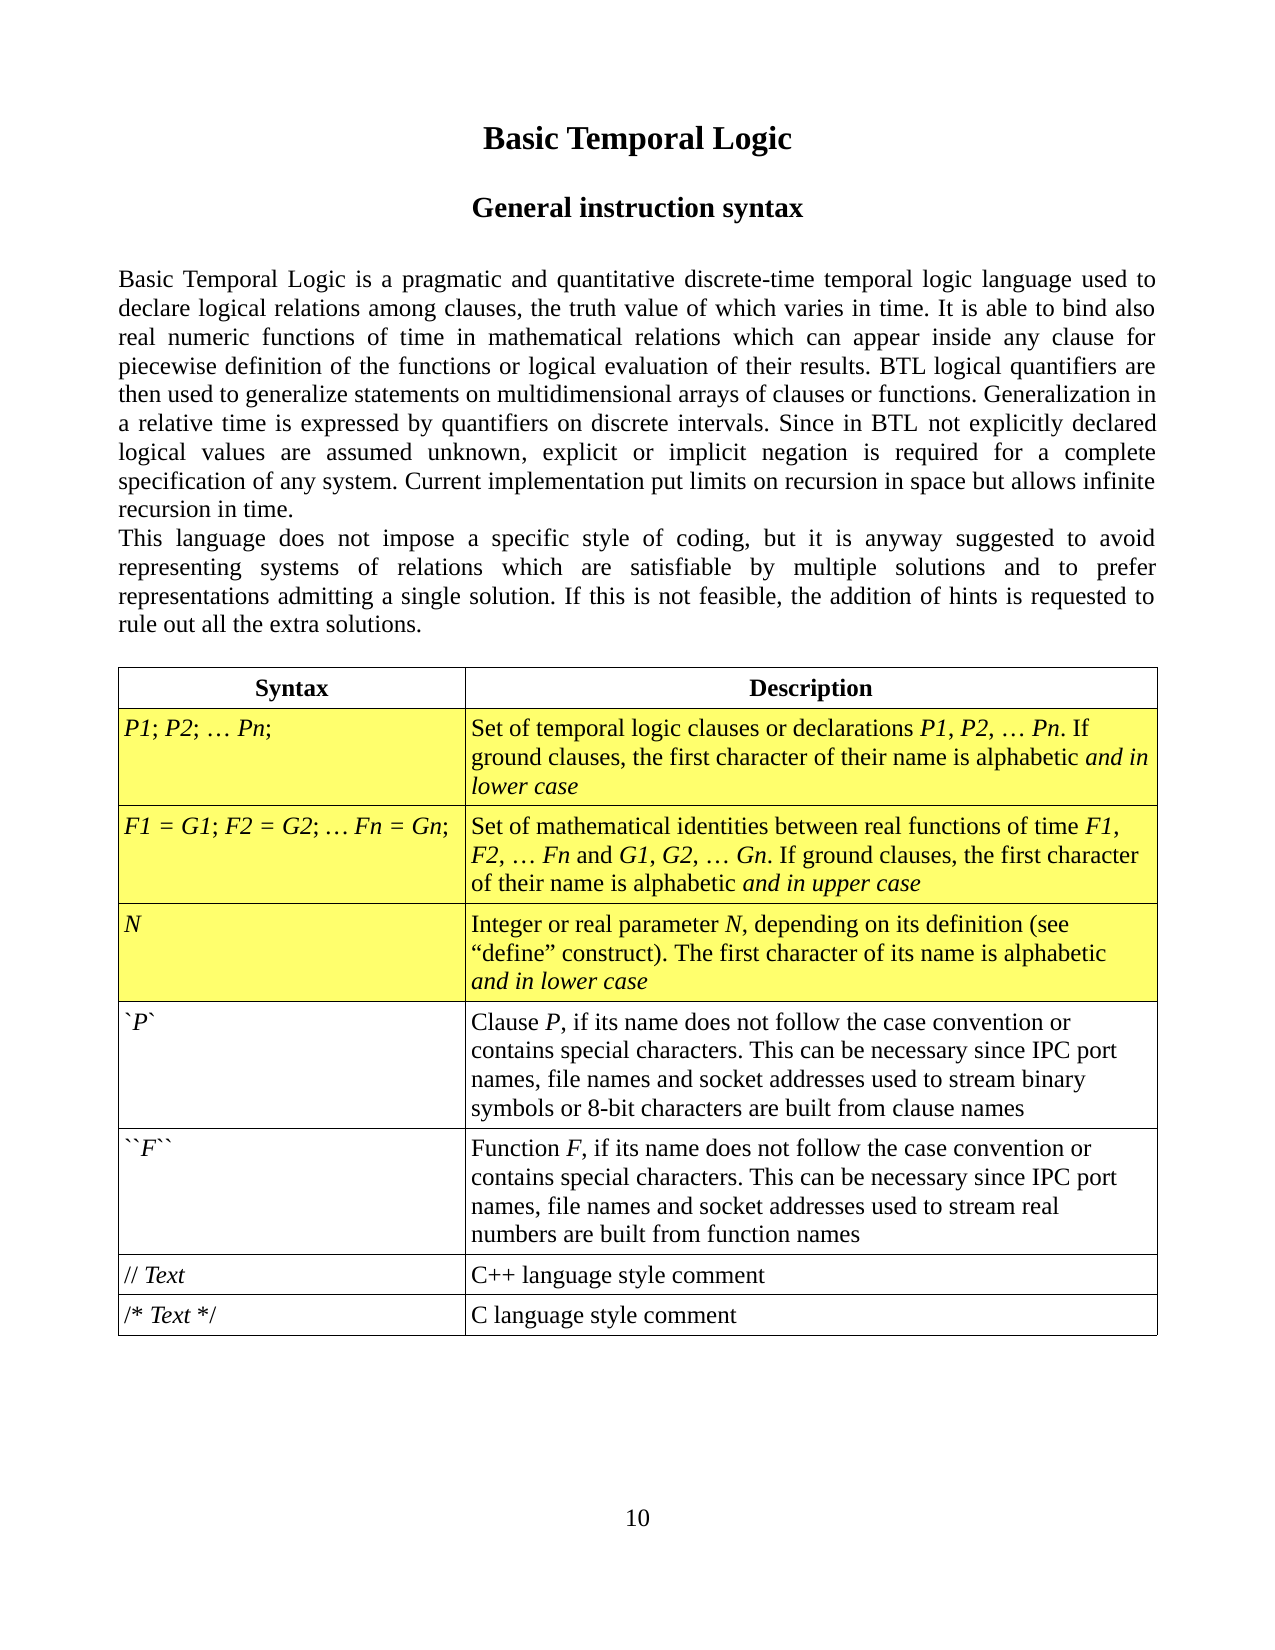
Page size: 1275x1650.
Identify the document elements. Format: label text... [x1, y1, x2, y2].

subtitle Basic Temporal Logic [118, 118, 1157, 156]
table_cell Set of temporal logic clauses or declarations P1, P2, … Pn. If ground clauses, the first character of their name is alphabetic and in lower case [466, 709, 1157, 805]
table_cell F1 = G1; F2 = G2; … Fn = Gn; [119, 806, 465, 903]
table_cell /* Text */ [119, 1295, 465, 1334]
table_cell // Text [119, 1255, 465, 1294]
table_cell Integer or real parameter N, depending on its definition (see “define” construct). The first character of its name is alphabetic and in lower case [466, 904, 1157, 1001]
subtitle General instruction syntax [118, 190, 1157, 223]
table_cell C++ language style comment [466, 1255, 1157, 1294]
table_cell ``F`` [119, 1129, 465, 1254]
table_cell `P` [119, 1002, 465, 1127]
table_cell Function F, if its name does not follow the case convention or contains special characters. This can be necessary since IPC port names, file names and socket addresses used to stream real numbers are built from function names [466, 1129, 1157, 1254]
table_header Description [466, 668, 1157, 707]
table_cell P1; P2; … Pn; [119, 709, 465, 805]
table_cell N [119, 904, 465, 1001]
text Basic Temporal Logic is a pragmatic and quantitative discrete-time temporal logic language used to declare logical relations among clauses, the truth value of which varies in time. It is able to bind also real numeric functions of time in mathematical relations which can appear inside any clause for piecewise definition of the functions or logical evaluation of their results. BTL logical quantifiers are then used to generalize statements on multidimensional arrays of clauses or functions. Generalization in a relative time is expressed by quantifiers on discrete intervals. Since in BTL not explicitly declared logical values are assumed unknown, explicit or implicit negation is required for a complete specification of any system. Current implementation put limits on recursion in space but allows infinite recursion in time. [118, 264, 1157, 523]
table_cell Clause P, if its name does not follow the case convention or contains special characters. This can be necessary since IPC port names, file names and socket addresses used to stream binary symbols or 8-bit characters are built from clause names [466, 1002, 1157, 1127]
table_cell Set of mathematical identities between real functions of time F1, F2, … Fn and G1, G2, … Gn. If ground clauses, the first character of their name is alphabetic and in upper case [466, 806, 1157, 903]
table_header Syntax [119, 668, 465, 707]
table_cell C language style comment [466, 1295, 1157, 1334]
text This language does not impose a specific style of coding, but it is anyway suggested to avoid representing systems of relations which are satisfiable by multiple solutions and to prefer representations admitting a single solution. If this is not feasible, the addition of hints is requested to rule out all the extra solutions. [118, 523, 1157, 638]
